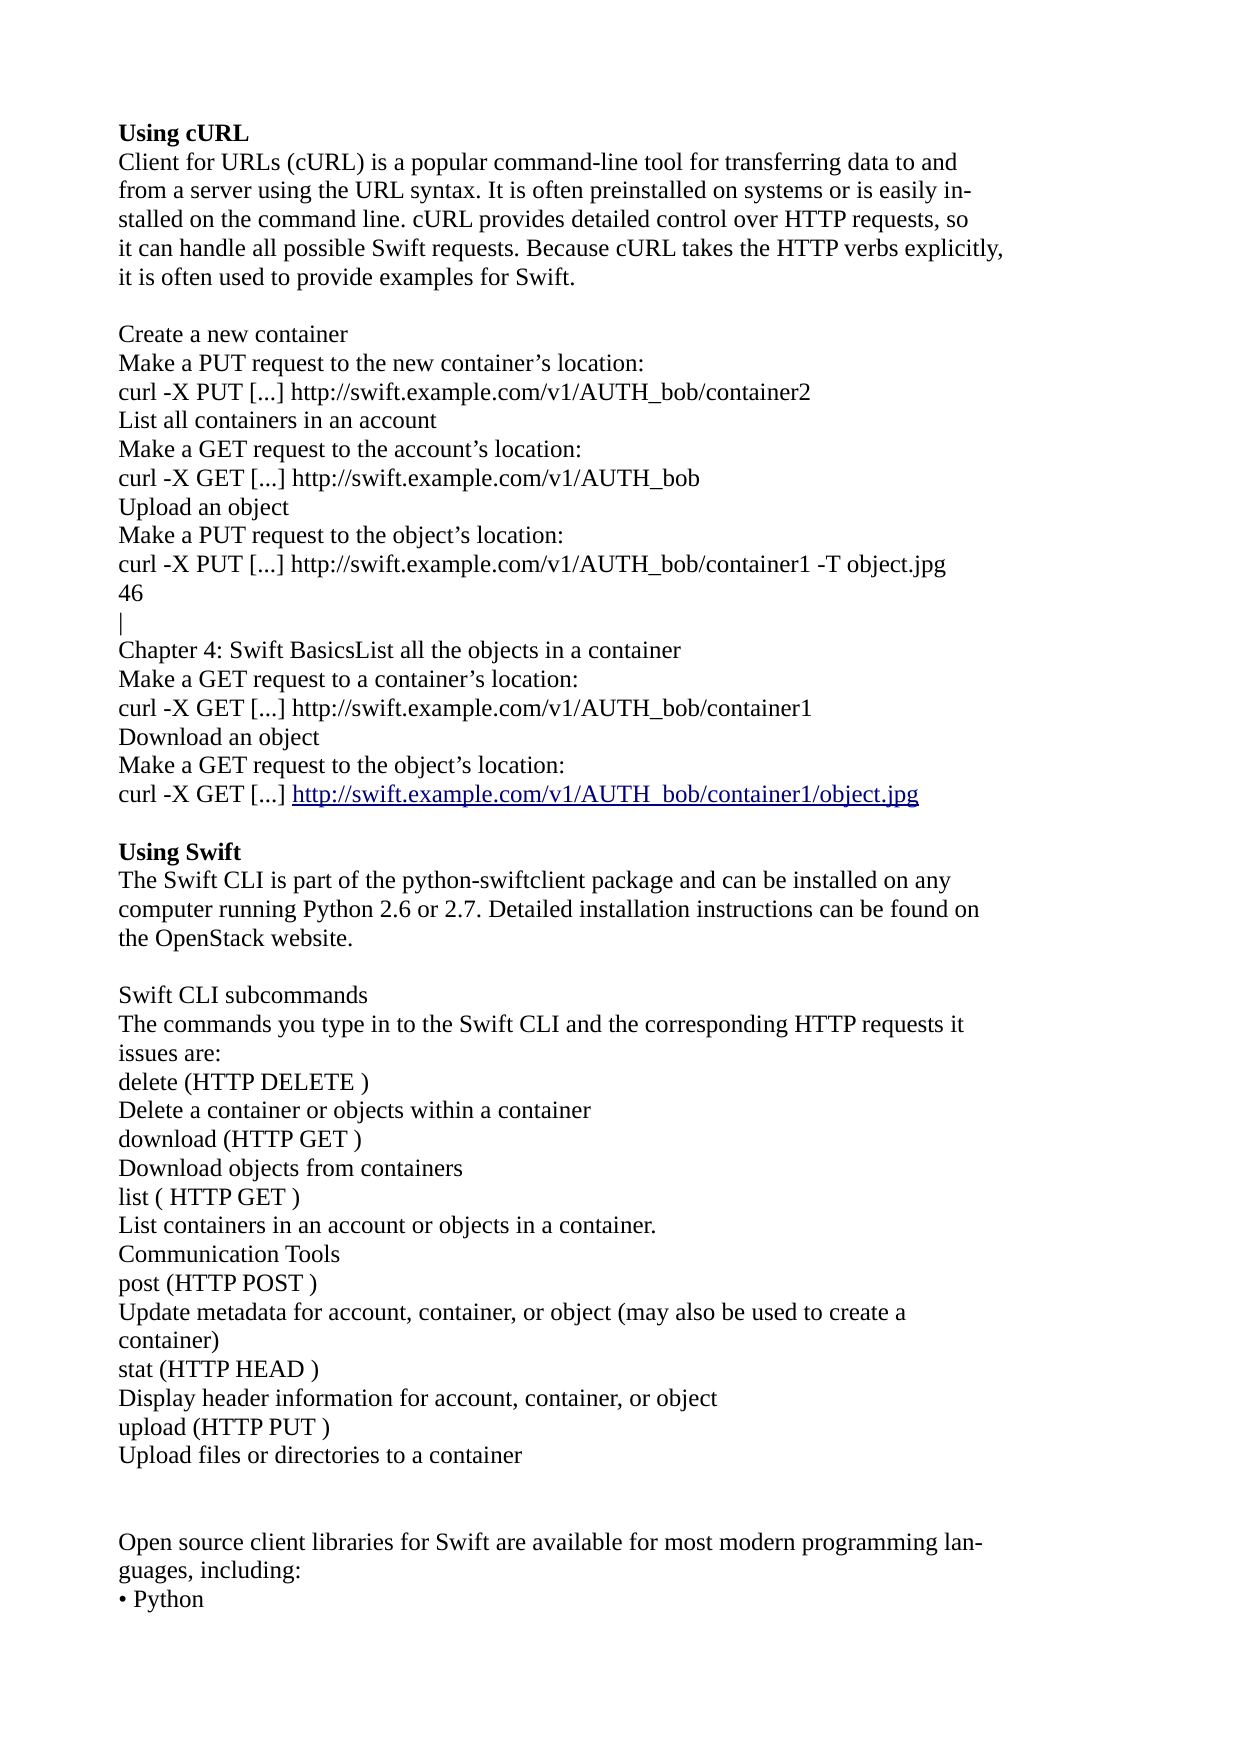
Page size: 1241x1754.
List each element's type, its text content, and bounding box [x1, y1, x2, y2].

text Download objects from containers [118, 1153, 1122, 1182]
text Create a new container [118, 319, 1122, 348]
text curl -X PUT [...] http://swift.example.com/v1/AUTH_bob/container1 -T object.jpg [118, 549, 1122, 578]
text curl -X PUT [...] http://swift.example.com/v1/AUTH_bob/container2 [118, 377, 1122, 406]
text Make a PUT request to the new container’s location: [118, 348, 1122, 377]
text computer running Python 2.6 or 2.7. Detailed installation instructions can be found on [118, 894, 1122, 923]
text Download an object [118, 722, 1122, 751]
text Chapter 4: Swift BasicsList all the objects in a container [118, 636, 1122, 664]
text list ( HTTP GET ) [118, 1182, 1122, 1211]
text container) [118, 1326, 1122, 1354]
text Update metadata for account, container, or object (may also be used to create a [118, 1297, 1122, 1326]
text the OpenStack website. [118, 923, 1122, 952]
text Open source client libraries for Swift are available for most modern programming lan‐ [118, 1527, 1122, 1556]
text issues are: [118, 1038, 1122, 1067]
text List containers in an account or objects in a container. [118, 1211, 1122, 1239]
text download (HTTP GET ) [118, 1124, 1122, 1153]
text curl -X GET [...] http://swift.example.com/v1/AUTH_bob/container1 [118, 693, 1122, 722]
text The Swift CLI is part of the python-swiftclient package and can be installed on any [118, 866, 1122, 894]
text post (HTTP POST ) [118, 1268, 1122, 1297]
text Display header information for account, container, or object [118, 1383, 1122, 1412]
text Delete a container or objects within a container [118, 1096, 1122, 1124]
text Make a GET request to a container’s location: [118, 664, 1122, 693]
text • Python [118, 1584, 1122, 1613]
text Upload an object [118, 492, 1122, 521]
text guages, including: [118, 1556, 1122, 1584]
text The commands you type in to the Swift CLI and the corresponding HTTP requests it [118, 1009, 1122, 1038]
text Using cURL [118, 118, 1122, 147]
text Swift CLI subcommands [118, 981, 1122, 1009]
text | [118, 607, 1122, 636]
text Communication Tools [118, 1239, 1122, 1268]
text curl -X GET [...] http://swift.example.com/v1/AUTH_bob [118, 463, 1122, 492]
text Make a PUT request to the object’s location: [118, 521, 1122, 549]
text delete (HTTP DELETE ) [118, 1067, 1122, 1096]
text curl -X GET [...] http://swift.example.com/v1/AUTH_bob/container1/object.jpg [118, 779, 1122, 808]
text Client for URLs (cURL) is a popular command-line tool for transferring data to and [118, 147, 1122, 176]
text Upload files or directories to a container [118, 1441, 1122, 1469]
text 46 [118, 578, 1122, 607]
text upload (HTTP PUT ) [118, 1412, 1122, 1441]
text Make a GET request to the object’s location: [118, 751, 1122, 779]
text Make a GET request to the account’s location: [118, 434, 1122, 463]
text from a server using the URL syntax. It is often preinstalled on systems or is easily in‐ [118, 176, 1122, 204]
text stat (HTTP HEAD ) [118, 1354, 1122, 1383]
text Using Swift [118, 837, 1122, 866]
text it can handle all possible Swift requests. Because cURL takes the HTTP verbs explicitly, [118, 233, 1122, 262]
text List all containers in an account [118, 406, 1122, 434]
text stalled on the command line. cURL provides detailed control over HTTP requests, so [118, 204, 1122, 233]
text it is often used to provide examples for Swift. [118, 262, 1122, 291]
